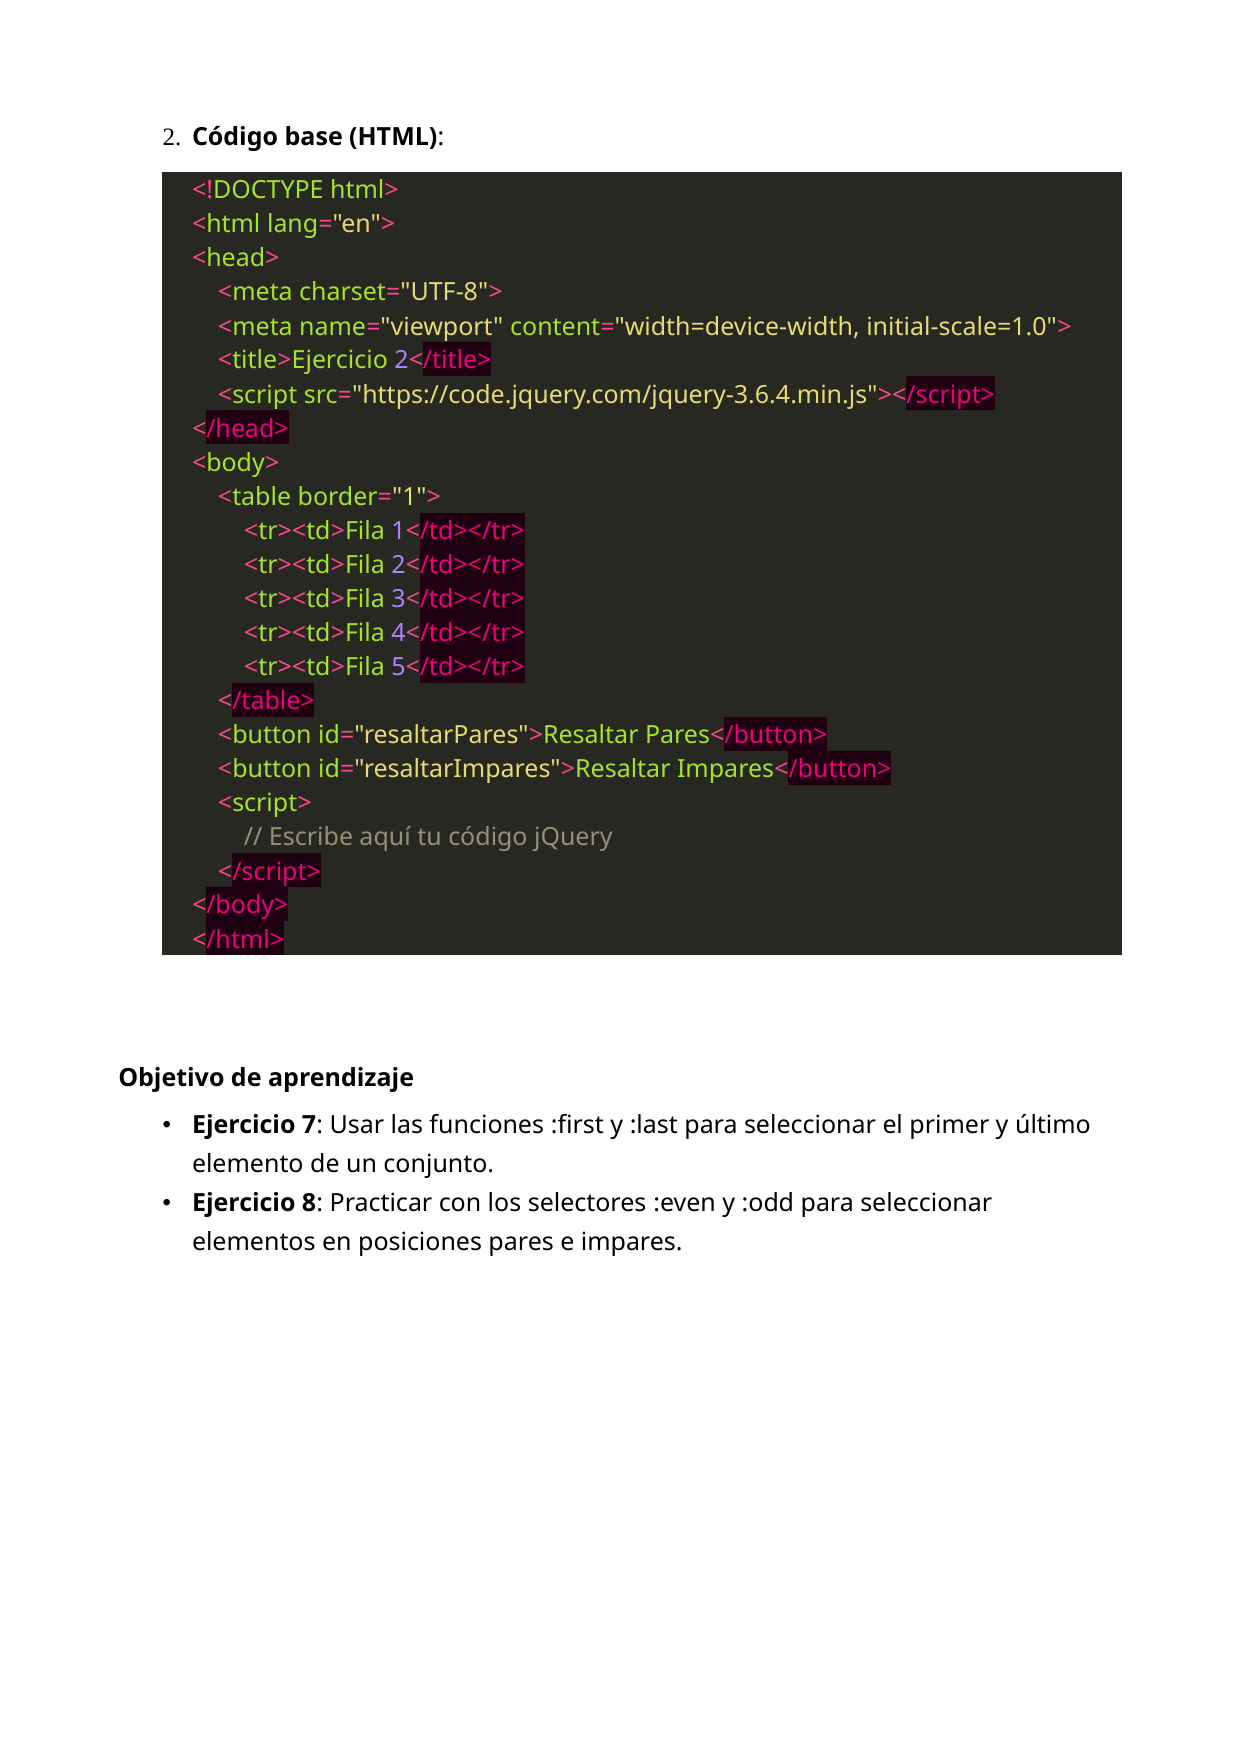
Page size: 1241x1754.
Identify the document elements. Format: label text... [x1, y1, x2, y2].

subtitle Objetivo de aprendizaje [118, 1060, 1122, 1094]
list <meta name="viewport" content="width=device-width, initial-scale=1.0"> [162, 308, 1122, 342]
list <script src="https://code.jquery.com/jquery-3.6.4.min.js"></script> [162, 376, 1122, 410]
list // Escribe aquí tu código jQuery [162, 819, 1122, 853]
list <title>Ejercicio 2</title> [162, 342, 1122, 376]
list </html> [162, 921, 1122, 955]
list <button id="resaltarImpares">Resaltar Impares</button> [162, 751, 1122, 785]
list <!DOCTYPE html> [162, 172, 1122, 206]
list <head> [162, 240, 1122, 274]
list <tr><td>Fila 3</td></tr> [162, 581, 1122, 615]
list <table border="1"> [162, 478, 1122, 512]
list </head> [162, 410, 1122, 444]
list Ejercicio 7: Usar las funciones :first y :last para seleccionar el primer y último elemento de un conjunto. [162, 1107, 1122, 1180]
list Ejercicio 8: Practicar con los selectores :even y :odd para seleccionar elementos en posiciones pares e impares. [162, 1185, 1122, 1258]
list </body> [162, 887, 1122, 921]
list </script> [162, 853, 1122, 887]
list <tr><td>Fila 1</td></tr> [162, 512, 1122, 547]
list <body> [162, 444, 1122, 478]
list <tr><td>Fila 5</td></tr> [162, 649, 1122, 683]
list <tr><td>Fila 4</td></tr> [162, 615, 1122, 649]
list <button id="resaltarPares">Resaltar Pares</button> [162, 717, 1122, 751]
list </table> [162, 683, 1122, 717]
list <script> [162, 785, 1122, 819]
list <meta charset="UTF-8"> [162, 274, 1122, 308]
list Código base (HTML): [162, 118, 1122, 152]
list <tr><td>Fila 2</td></tr> [162, 547, 1122, 581]
list <html lang="en"> [162, 206, 1122, 240]
